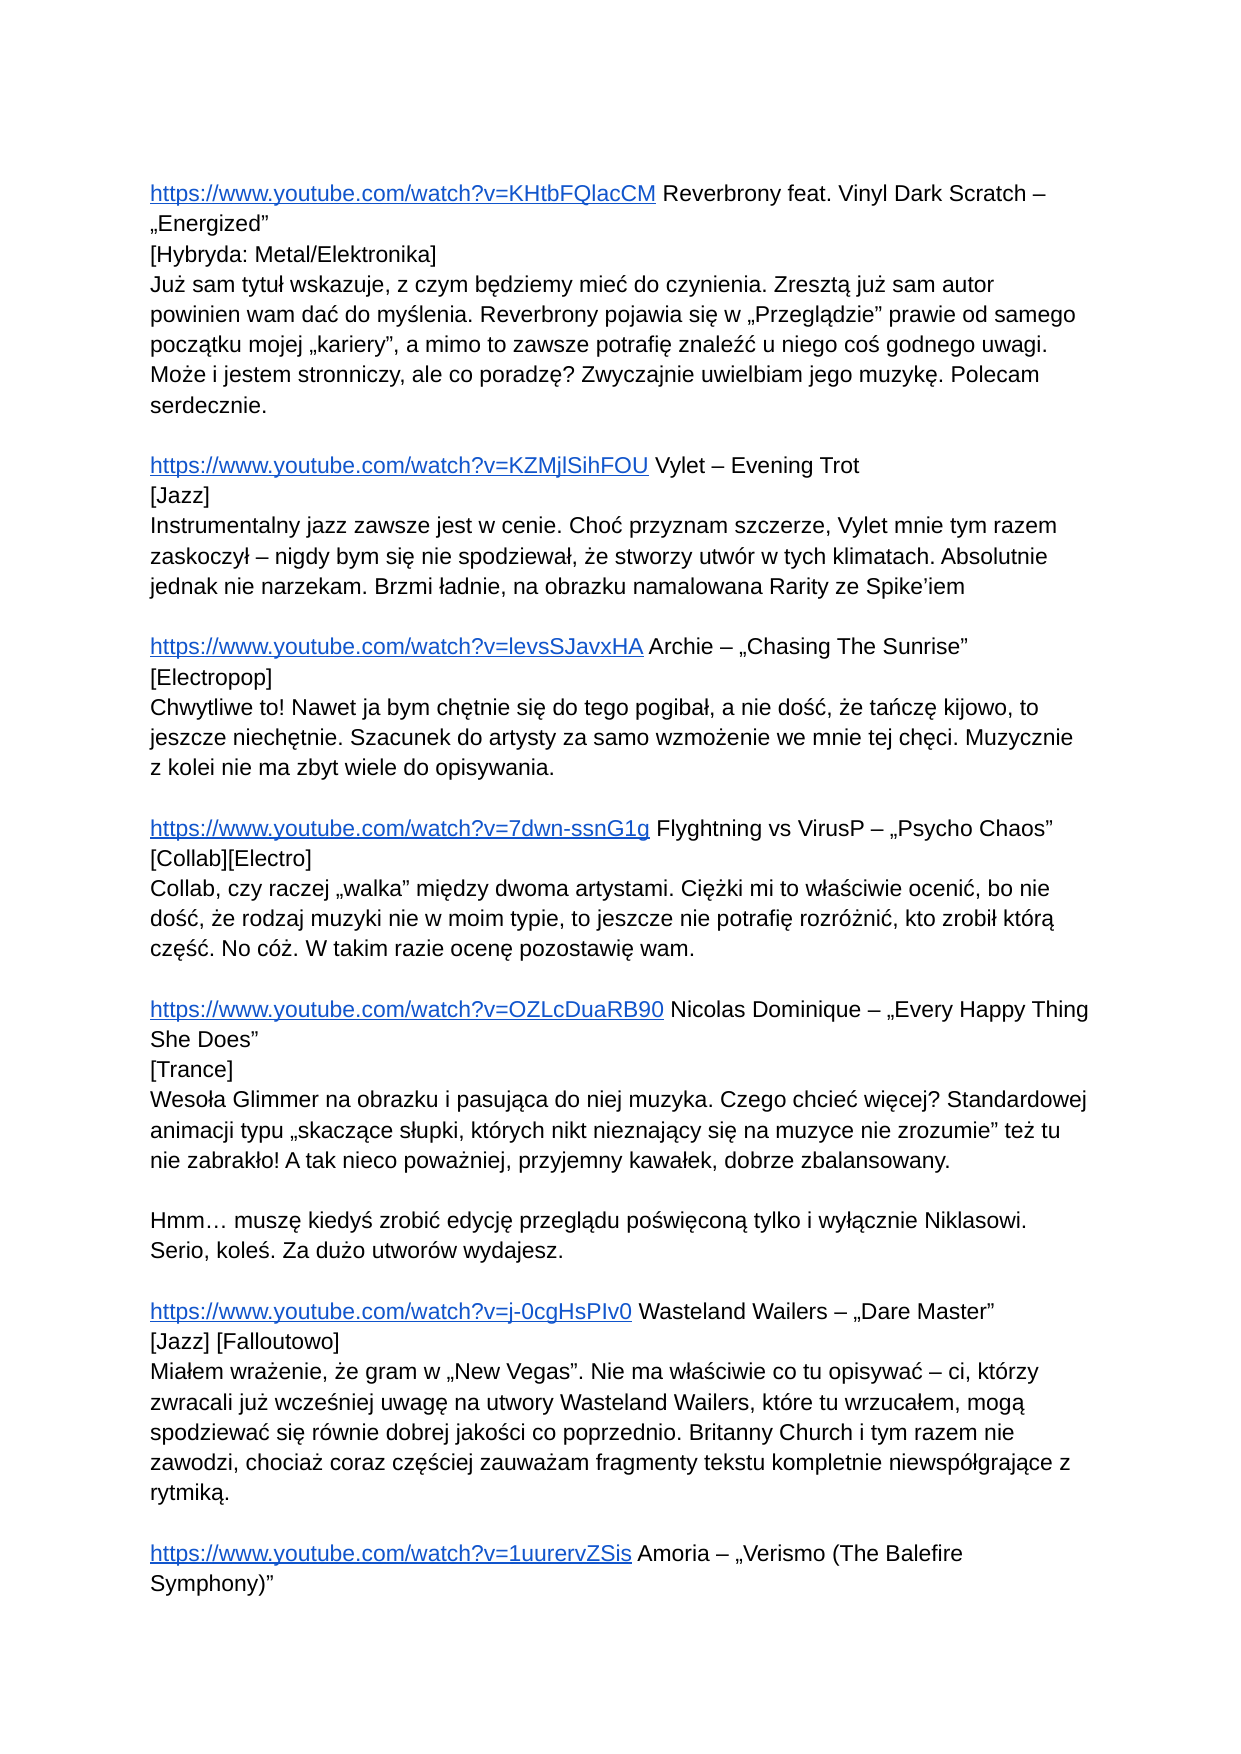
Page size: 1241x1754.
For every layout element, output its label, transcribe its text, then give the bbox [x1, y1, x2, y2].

text https://www.youtube.com/watch?v=7dwn-ssnG1g Flyghtning vs VirusP – „Psycho Chaos” [150, 814, 1090, 841]
text https://www.youtube.com/watch?v=j-0cgHsPIv0 Wasteland Wailers – „Dare Master” [150, 1298, 1090, 1324]
text [Trance] [150, 1056, 1090, 1083]
text [Electropop] [150, 663, 1090, 690]
text Collab, czy raczej „walka” między dwoma artystami. Ciężki mi to właściwie ocenić, bo nie dość, że rodzaj muzyki nie w moim typie, to jeszcze nie potrafię rozróżnić, kto zrobił którą część. No cóż. W takim razie ocenę pozostawię wam. [150, 875, 1090, 962]
text https://www.youtube.com/watch?v=1uurervZSis Amoria – „Verismo (The Balefire Symphony)” [150, 1539, 1090, 1596]
text Chwytliwe to! Nawet ja bym chętnie się do tego pogibał, a nie dość, że tańczę kijowo, to jeszcze niechętnie. Szacunek do artysty za samo wzmożenie we mnie tej chęci. Muzycznie z kolei nie ma zbyt wiele do opisywania. [150, 694, 1090, 781]
text Wesoła Glimmer na obrazku i pasująca do niej muzyka. Czego chcieć więcej? Standardowej animacji typu „skaczące słupki, których nikt nieznający się na muzyce nie zrozumie” też tu nie zabrakło! A tak nieco poważniej, przyjemny kawałek, dobrze zbalansowany. Hmm… muszę kiedyś zrobić edycję przeglądu poświęconą tylko i wyłącznie Niklasowi. Serio, koleś. Za dużo utworów wydajesz. [150, 1086, 1090, 1264]
text Miałem wrażenie, że gram w „New Vegas”. Nie ma właściwie co tu opisywać – ci, którzy zwracali już wcześniej uwagę na utwory Wasteland Wailers, które tu wrzucałem, mogą spodziewać się równie dobrej jakości co poprzednio. Britanny Church i tym razem nie zawodzi, chociaż coraz częściej zauważam fragmenty tekstu kompletnie niewspółgrające z rytmiką. [150, 1358, 1090, 1506]
text Instrumentalny jazz zawsze jest w cenie. Choć przyznam szczerze, Vylet mnie tym razem zaskoczył – nigdy bym się nie spodziewał, że stworzy utwór w tych klimatach. Absolutnie jednak nie narzekam. Brzmi ładnie, na obrazku namalowana Rarity ze Spike’iem [150, 512, 1090, 599]
text https://www.youtube.com/watch?v=OZLcDuaRB90 Nicolas Dominique – „Every Happy Thing She Does” [150, 996, 1090, 1052]
text https://www.youtube.com/watch?v=KZMjlSihFOU Vylet – Evening Trot [150, 452, 1090, 478]
text Już sam tytuł wskazuje, z czym będziemy mieć do czynienia. Zresztą już sam autor powinien wam dać do myślenia. Reverbrony pojawia się w „Przeglądzie” prawie od samego początku mojej „kariery”, a mimo to zawsze potrafię znaleźć u niego coś godnego uwagi. Może i jestem stronniczy, ale co poradzę? Zwyczajnie uwielbiam jego muzykę. Polecam serdecznie. [150, 271, 1090, 418]
text [Jazz] [Falloutowo] [150, 1328, 1090, 1354]
text https://www.youtube.com/watch?v=KHtbFQlacCM Reverbrony feat. Vinyl Dark Scratch – „Energized” [150, 180, 1090, 237]
text [Collab][Electro] [150, 845, 1090, 871]
text [Hybryda: Metal/Elektronika] [150, 241, 1090, 267]
text https://www.youtube.com/watch?v=levsSJavxHA Archie – „Chasing The Sunrise” [150, 633, 1090, 660]
text [Jazz] [150, 482, 1090, 509]
